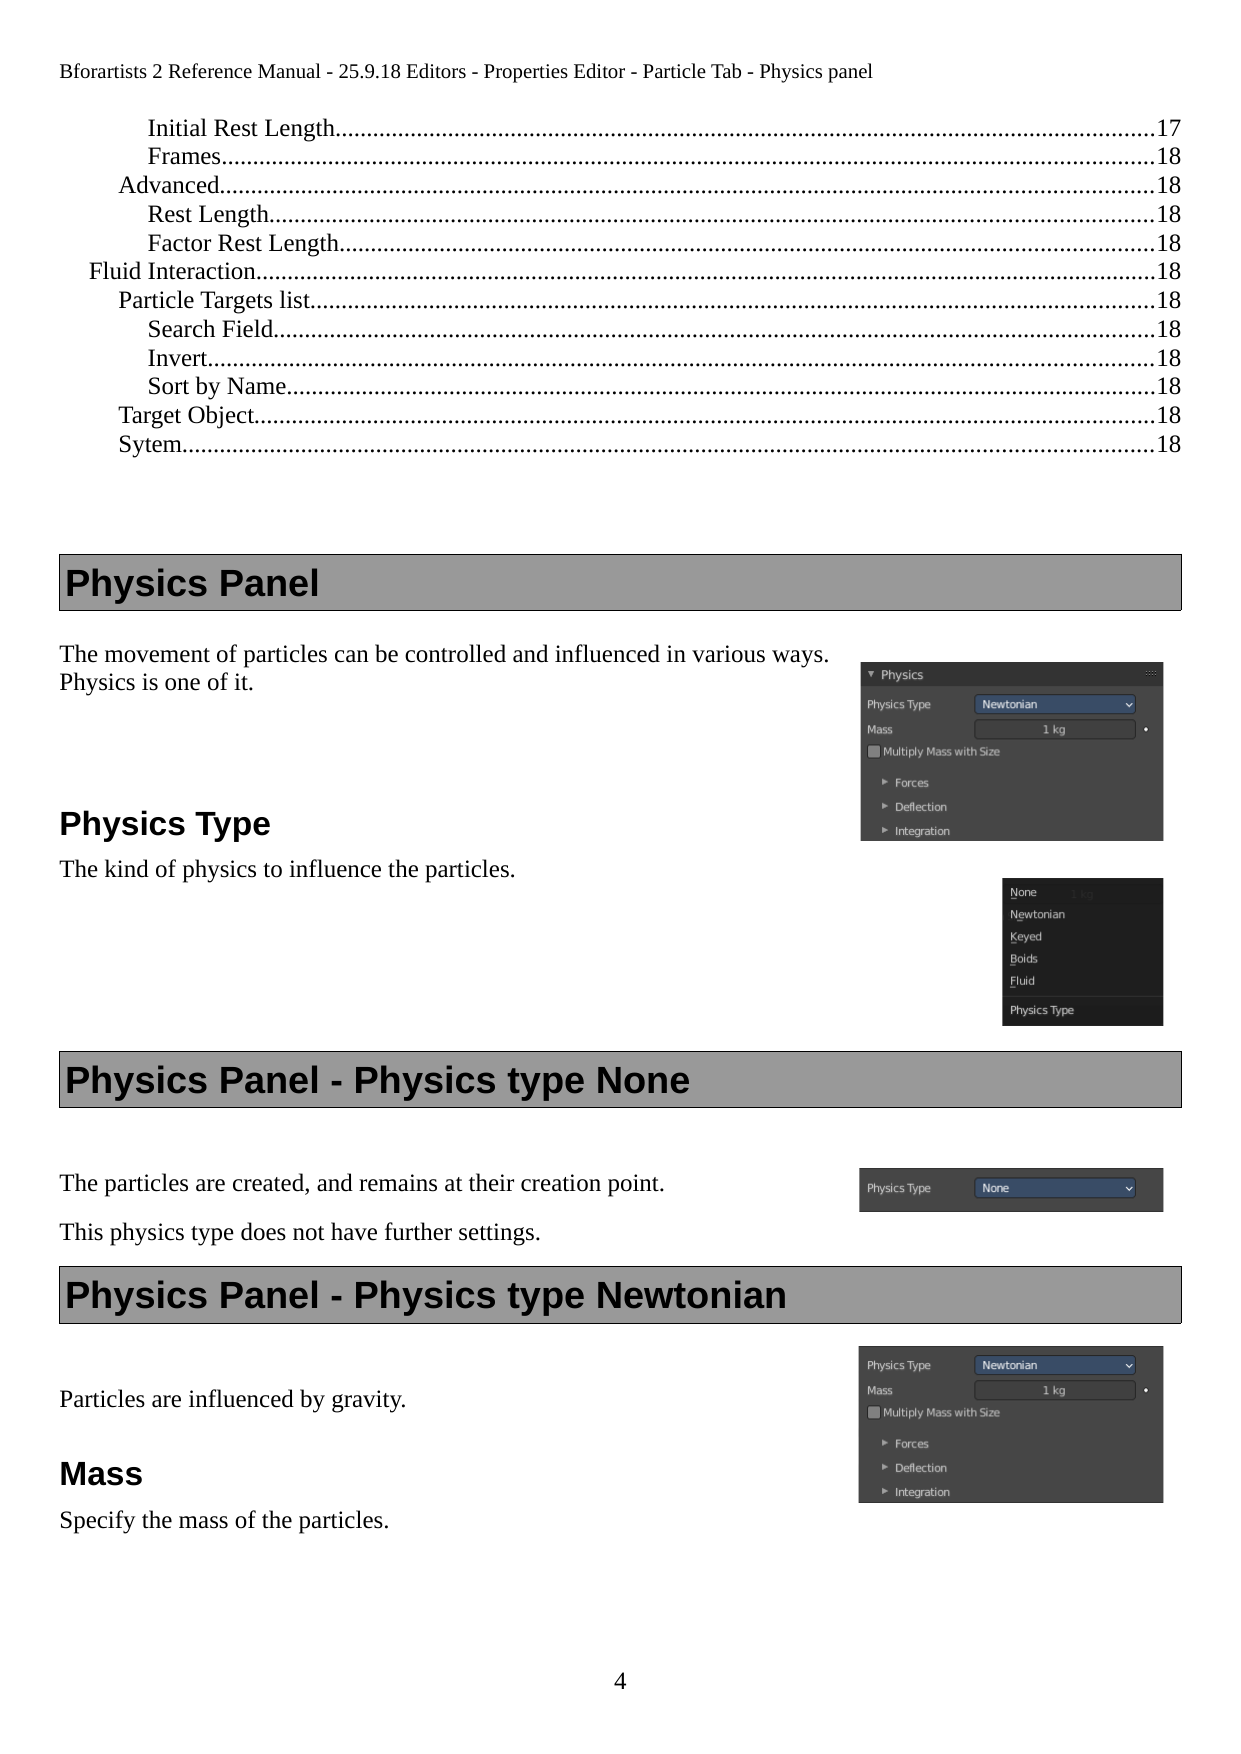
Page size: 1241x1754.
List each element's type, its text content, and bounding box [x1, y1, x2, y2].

text Rest Length 18 [147, 199, 1181, 228]
text Particles are influenced by gravity. [59, 1384, 858, 1412]
text This physics type does not have further settings. [59, 1217, 1181, 1246]
text Target Object 18 [118, 400, 1181, 429]
picture [1002, 878, 1164, 1026]
table_header Physics Panel - Physics type Newtonian [60, 1267, 1181, 1323]
text The movement of particles can be controlled and influenced in various ways. Physics is one of it. [59, 639, 1181, 696]
text Sytem 18 [118, 429, 1181, 458]
text Sort by Name 18 [147, 371, 1181, 400]
text The kind of physics to influence the particles. [59, 854, 1181, 883]
text Search Field 18 [147, 314, 1181, 343]
text Invert 18 [147, 343, 1181, 371]
text Particle Targets list 18 [118, 285, 1181, 314]
picture [859, 1168, 1164, 1212]
text Frames 18 [147, 141, 1181, 170]
text The particles are created, and remains at their creation point. [59, 1168, 859, 1197]
table_header Physics Panel [60, 555, 1181, 610]
picture [858, 1346, 1164, 1503]
table_header Physics Panel - Physics type None [60, 1052, 1181, 1107]
text Factor Rest Length 18 [147, 228, 1181, 256]
text Advanced 18 [118, 170, 1181, 199]
subtitle Physics Type [59, 803, 1181, 842]
text Specify the mass of the particles. [59, 1505, 1181, 1533]
text Initial Rest Length 17 [147, 113, 1181, 141]
picture [860, 662, 1164, 841]
subtitle [1164, 1453, 1181, 1492]
subtitle Mass [59, 1453, 858, 1492]
text Fluid Interaction 18 [88, 256, 1181, 285]
